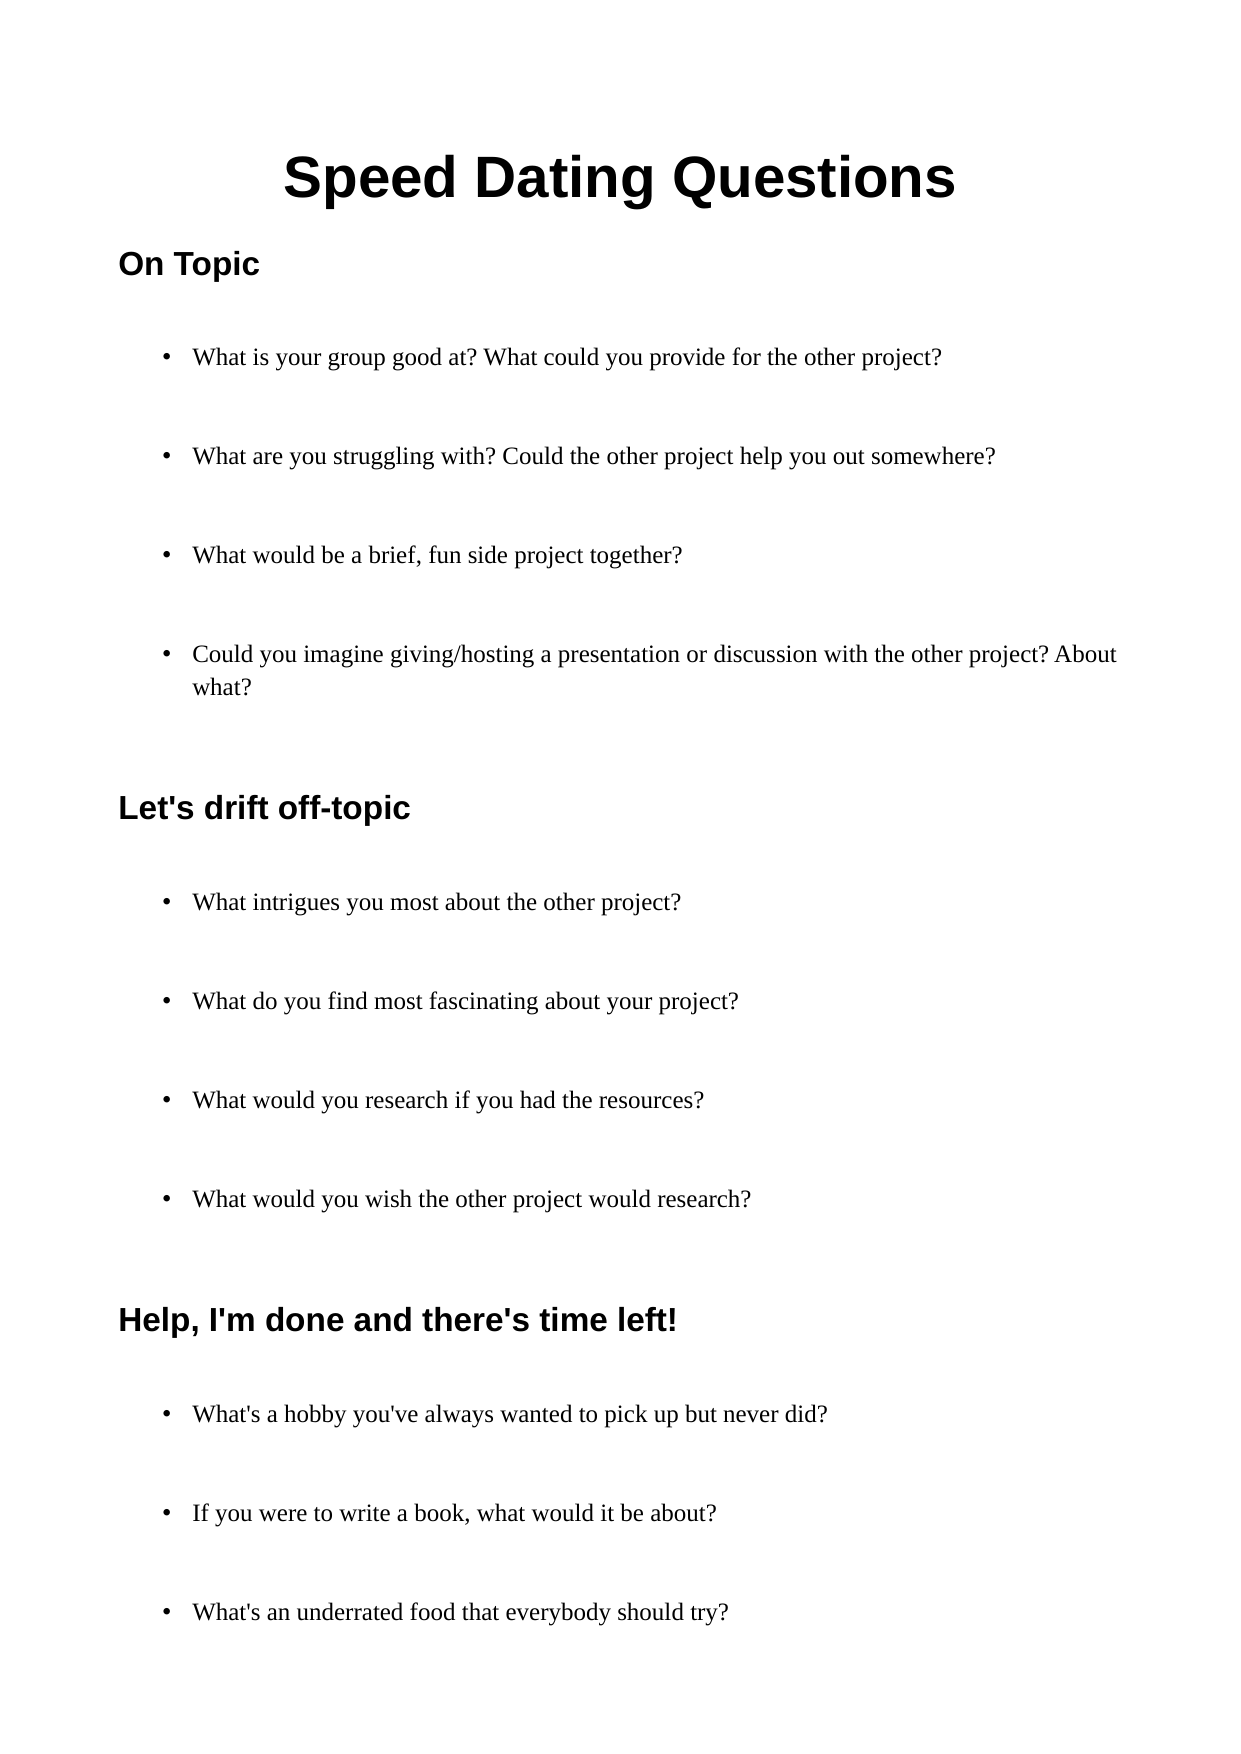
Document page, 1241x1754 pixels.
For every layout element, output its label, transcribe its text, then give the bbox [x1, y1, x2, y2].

list What would you wish the other project would research? [162, 1184, 1122, 1213]
list Could you imagine giving/hosting a presentation or discussion with the other project? About what? [162, 639, 1122, 701]
subtitle Help, I'm done and there's time left! [118, 1300, 1122, 1338]
title Speed Dating Questions [118, 143, 1122, 210]
list What intrigues you most about the other project? [162, 887, 1122, 916]
list What are you struggling with? Could the other project help you out somewhere? [162, 441, 1122, 470]
subtitle Let's drift off-topic [118, 788, 1122, 827]
list What would you research if you had the resources? [162, 1085, 1122, 1114]
subtitle On Topic [118, 243, 1122, 282]
list If you were to write a book, what would it be about? [162, 1498, 1122, 1526]
list What do you find most fascinating about your project? [162, 986, 1122, 1015]
list What's an underrated food that everybody should try? [162, 1597, 1122, 1626]
list What would be a brief, fun side project together? [162, 540, 1122, 569]
list What is your group good at? What could you provide for the other project? [162, 342, 1122, 371]
list What's a hobby you've always wanted to pick up but never did? [162, 1399, 1122, 1427]
